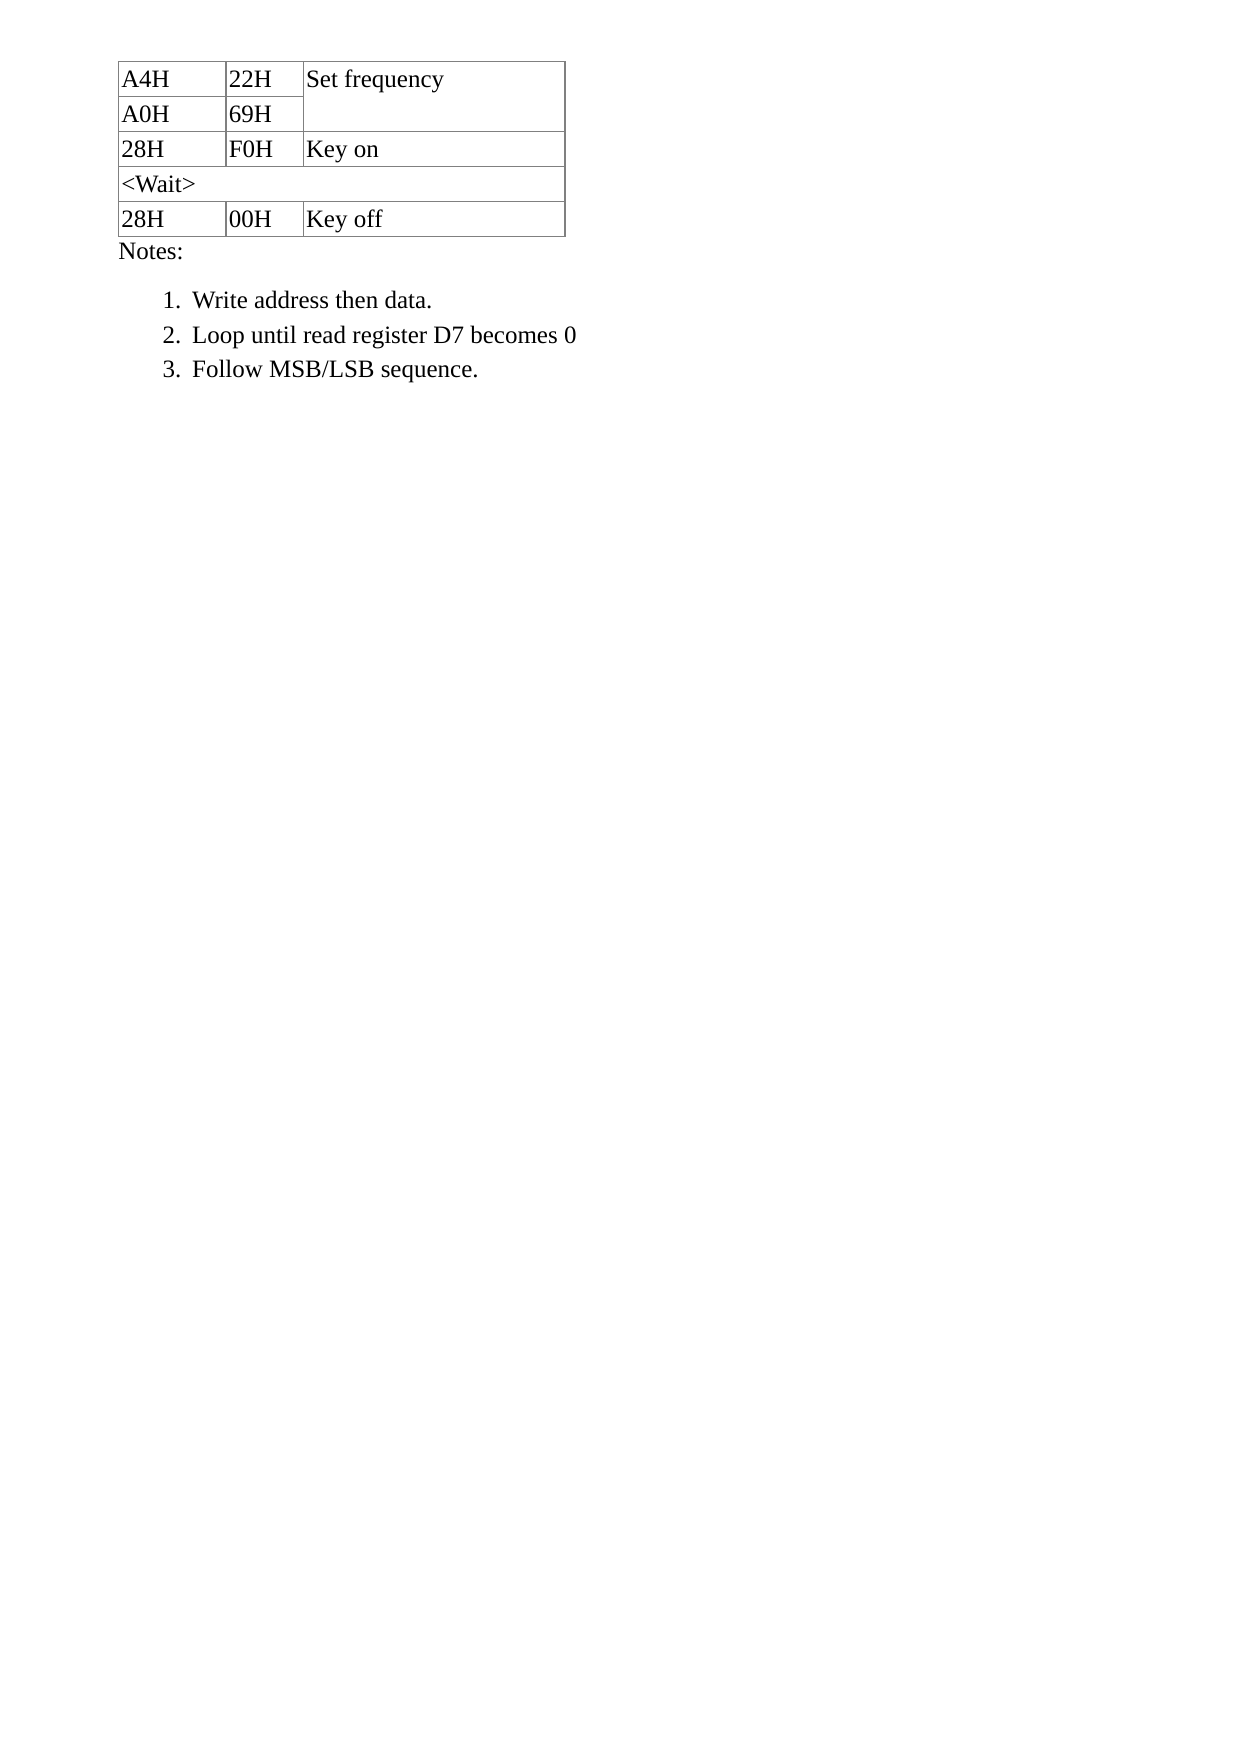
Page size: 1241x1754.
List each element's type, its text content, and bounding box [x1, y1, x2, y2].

list Loop until read register D7 becomes 0 [162, 320, 1122, 349]
text Notes: [118, 236, 1122, 265]
table_cell 28H [119, 202, 225, 236]
table_cell 00H [227, 202, 303, 236]
table_cell Key off [304, 202, 564, 236]
table_cell A4H [119, 62, 225, 96]
table_cell Key on [304, 132, 564, 166]
table_cell 69H [227, 97, 303, 131]
table_cell 28H [119, 132, 225, 166]
table_cell <Wait> [119, 167, 564, 201]
table_cell A0H [119, 97, 225, 131]
list Write address then data. [162, 286, 1122, 314]
table_cell F0H [227, 132, 303, 166]
table_cell Set frequency [304, 62, 564, 131]
table_cell 22H [227, 62, 303, 96]
list Follow MSB/LSB sequence. [162, 354, 1122, 383]
